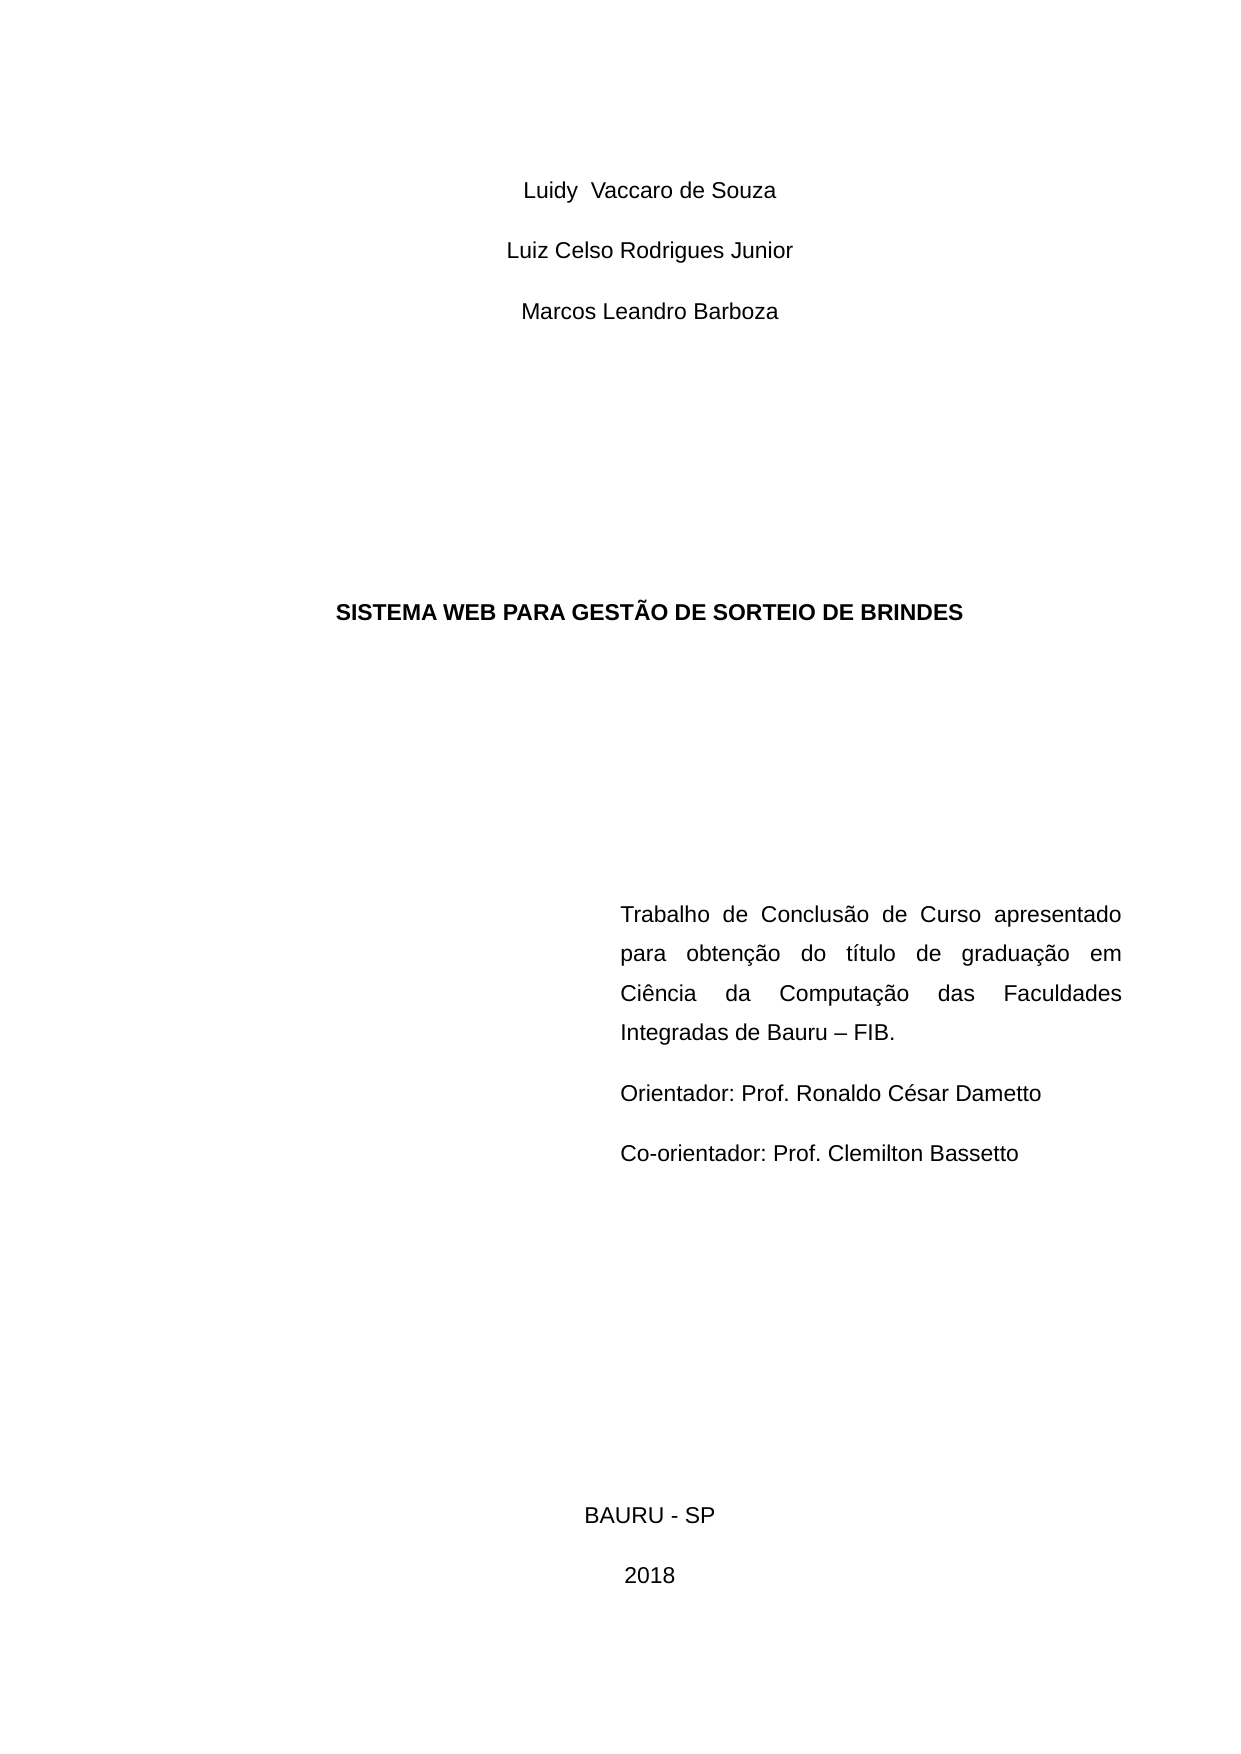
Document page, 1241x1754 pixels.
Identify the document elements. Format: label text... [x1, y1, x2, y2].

text SISTEMA WEB PARA GESTÃO DE SORTEIO DE BRINDES [177, 599, 1122, 626]
text 2018 [177, 1562, 1122, 1588]
text Luiz Celso Rodrigues Junior [177, 237, 1122, 264]
text Luidy Vaccaro de Souza [177, 177, 1122, 203]
text BAURU - SP [177, 1502, 1122, 1528]
text Co-orientador: Prof. Clemilton Bassetto [620, 1140, 1122, 1166]
text Trabalho de Conclusão de Curso apresentado para obtenção do título de graduação em Ciência da Computação das Faculdades Integradas de Bauru – FIB. [620, 901, 1122, 1046]
text Orientador: Prof. Ronaldo César Dametto [620, 1080, 1122, 1106]
text Marcos Leandro Barboza [177, 298, 1122, 324]
